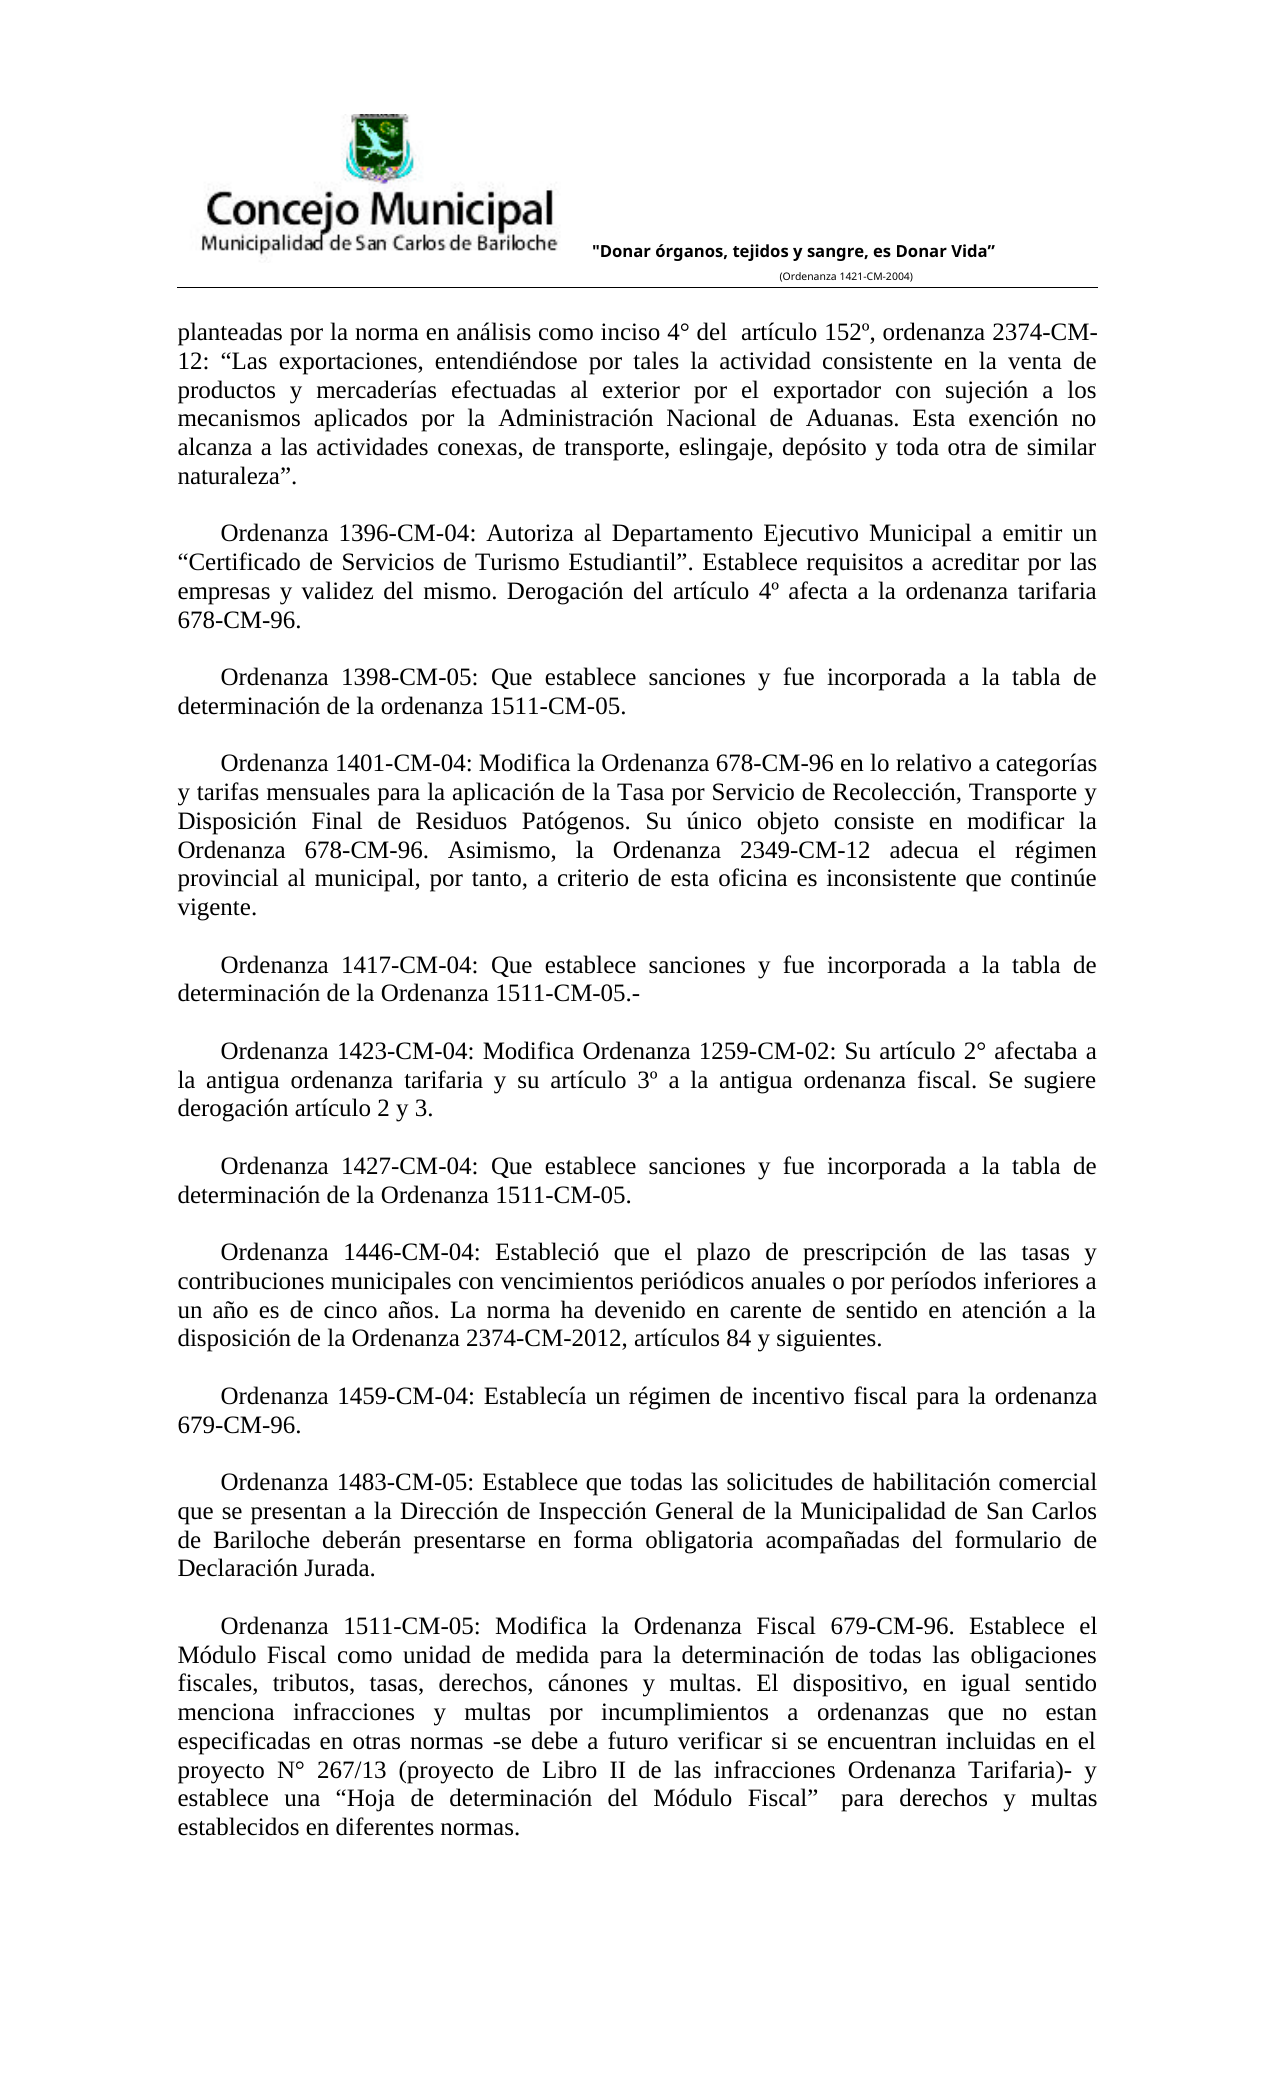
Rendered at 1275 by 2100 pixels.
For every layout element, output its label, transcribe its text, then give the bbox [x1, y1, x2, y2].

text Ordenanza 1511-CM-05: Modifica la Ordenanza Fiscal 679-CM-96. Establece el Módulo Fiscal como unidad de medida para la determinación de todas las obligaciones fiscales, tributos, tasas, derechos, cánones y multas. El dispositivo, en igual sentido menciona infracciones y multas por incumplimientos a ordenanzas que no estan especificadas en otras normas -se debe a futuro verificar si se encuentran incluidas en el proyecto N° 267/13 (proyecto de Libro II de las infracciones Ordenanza Tarifaria)- y establece una “Hoja de determinación del Módulo Fiscal” para derechos y multas establecidos en diferentes normas. [177, 1611, 1098, 1841]
text Ordenanza 1446-CM-04: Estableció que el plazo de prescripción de las tasas y contribuciones municipales con vencimientos periódicos anuales o por períodos inferiores a un año es de cinco años. La norma ha devenido en carente de sentido en atención a la disposición de la Ordenanza 2374-CM-2012, artículos 84 y siguientes. [177, 1237, 1098, 1352]
text Ordenanza 1427-CM-04: Que establece sanciones y fue incorporada a la tabla de determinación de la Ordenanza 1511-CM-05. [177, 1151, 1098, 1208]
text Ordenanza 1483-CM-05: Establece que todas las solicitudes de habilitación comercial que se presentan a la Dirección de Inspección General de la Municipalidad de San Carlos de Bariloche deberán presentarse en forma obligatoria acompañadas del formulario de Declaración Jurada. [177, 1467, 1098, 1582]
text Ordenanza 1417-CM-04: Que establece sanciones y fue incorporada a la tabla de determinación de la Ordenanza 1511-CM-05.- [177, 950, 1098, 1007]
text Ordenanza 1396-CM-04: Autoriza al Departamento Ejecutivo Municipal a emitir un “Certificado de Servicios de Turismo Estudiantil”. Establece requisitos a acreditar por las empresas y validez del mismo. Derogación del artículo 4º afecta a la ordenanza tarifaria 678-CM-96. [177, 518, 1098, 633]
text Ordenanza 1459-CM-04: Establecía un régimen de incentivo fiscal para la ordenanza 679-CM-96. [177, 1381, 1098, 1438]
text Ordenanza 1423-CM-04: Modifica Ordenanza 1259-CM-02: Su artículo 2° afectaba a la antigua ordenanza tarifaria y su artículo 3º a la antigua ordenanza fiscal. Se sugiere derogación artículo 2 y 3. [177, 1036, 1098, 1122]
text Ordenanza 1398-CM-05: Que establece sanciones y fue incorporada a la tabla de determinación de la ordenanza 1511-CM-05. [177, 662, 1098, 720]
text Ordenanza 1401-CM-04: Modifica la Ordenanza 678-CM-96 en lo relativo a categorías y tarifas mensuales para la aplicación de la Tasa por Servicio de Recolección, Transporte y Disposición Final de Residuos Patógenos. Su único objeto consiste en modificar la Ordenanza 678-CM-96. Asimismo, la Ordenanza 2349-CM-12 adecua el régimen provincial al municipal, por tanto, a criterio de esta oficina es inconsistente que continúe vigente. [177, 748, 1098, 921]
picture [177, 114, 589, 264]
text planteadas por la norma en análisis como inciso 4° del artículo 152º, ordenanza 2374-CM-12: “Las exportaciones, entendiéndose por tales la actividad consistente en la venta de productos y mercaderías efectuadas al exterior por el exportador con sujeción a los mecanismos aplicados por la Administración Nacional de Aduanas. Esta exención no alcanza a las actividades conexas, de transporte, eslingaje, depósito y toda otra de similar naturaleza”. [177, 317, 1098, 490]
